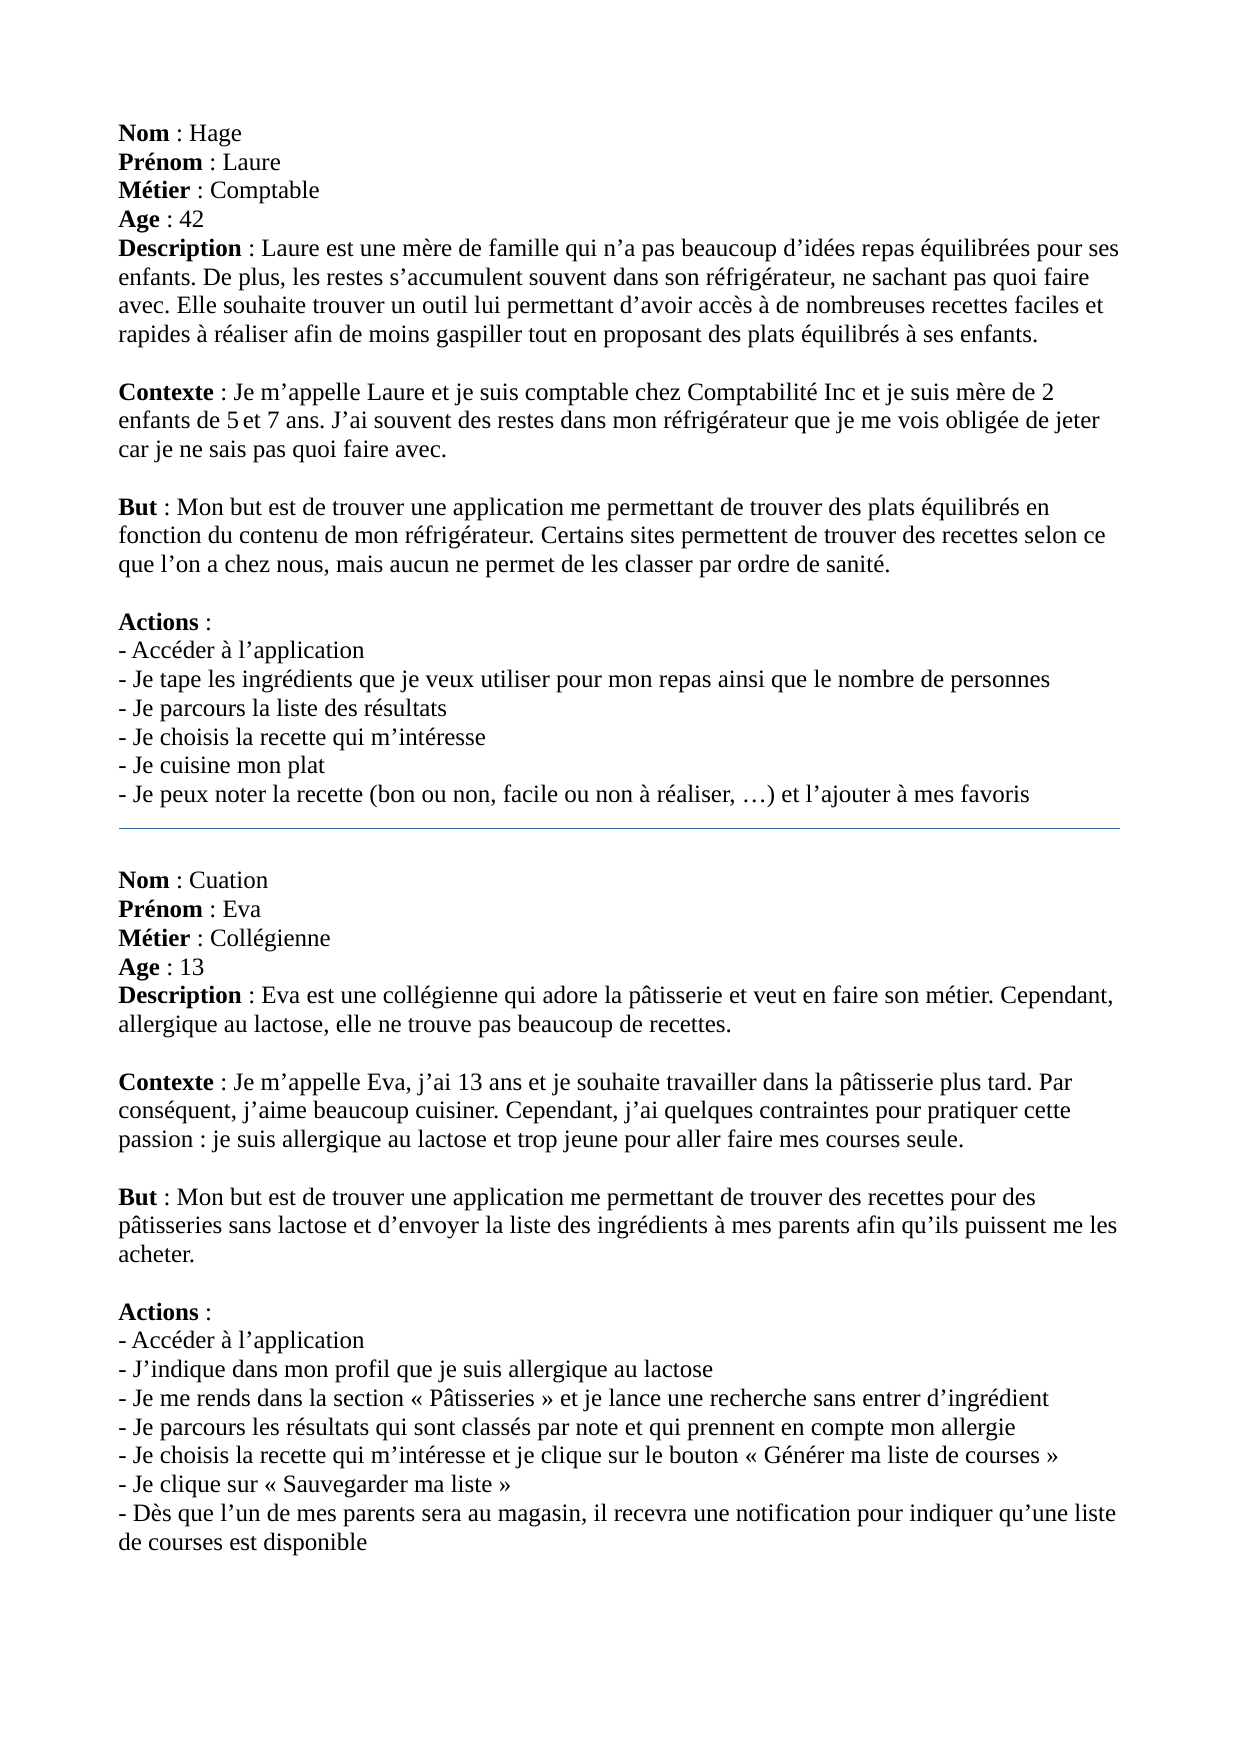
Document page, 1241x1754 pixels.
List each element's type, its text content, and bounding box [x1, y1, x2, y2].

text Contexte : Je m’appelle Eva, j’ai 13 ans et je souhaite travailler dans la pâtisserie plus tard. Par conséquent, j’aime beaucoup cuisiner. Cependant, j’ai quelques contraintes pour pratiquer cette passion : je suis allergique au lactose et trop jeune pour aller faire mes courses seule. [118, 1067, 1122, 1153]
text - Je tape les ingrédients que je veux utiliser pour mon repas ainsi que le nombre de personnes [118, 664, 1122, 693]
text Métier : Collégienne [118, 923, 1122, 952]
text - Accéder à l’application [118, 636, 1122, 664]
text - Je parcours les résultats qui sont classés par note et qui prennent en compte mon allergie [118, 1412, 1122, 1441]
text But : Mon but est de trouver une application me permettant de trouver des plats équilibrés en fonction du contenu de mon réfrigérateur. Certains sites permettent de trouver des recettes selon ce que l’on a chez nous, mais aucun ne permet de les classer par ordre de sanité. [118, 492, 1122, 578]
text - Je cuisine mon plat [118, 751, 1122, 779]
text Actions : [118, 1297, 1122, 1326]
text Prénom : Eva [118, 894, 1122, 923]
text Nom : Hage [118, 118, 1122, 147]
text Nom : Cuation [118, 866, 1122, 894]
text - J’indique dans mon profil que je suis allergique au lactose [118, 1354, 1122, 1383]
text - Je peux noter la recette (bon ou non, facile ou non à réaliser, …) et l’ajouter à mes favoris [118, 779, 1122, 808]
text - Accéder à l’application [118, 1326, 1122, 1354]
text - Je choisis la recette qui m’intéresse [118, 722, 1122, 751]
text Actions : [118, 607, 1122, 636]
text - Je me rends dans la section « Pâtisseries » et je lance une recherche sans entrer d’ingrédient [118, 1383, 1122, 1412]
text - Je clique sur « Sauvegarder ma liste » [118, 1469, 1122, 1498]
text Description : Eva est une collégienne qui adore la pâtisserie et veut en faire son métier. Cependant, allergique au lactose, elle ne trouve pas beaucoup de recettes. [118, 981, 1122, 1038]
text But : Mon but est de trouver une application me permettant de trouver des recettes pour des pâtisseries sans lactose et d’envoyer la liste des ingrédients à mes parents afin qu’ils puissent me les acheter. [118, 1182, 1122, 1268]
text Description : Laure est une mère de famille qui n’a pas beaucoup d’idées repas équilibrées pour ses enfants. De plus, les restes s’accumulent souvent dans son réfrigérateur, ne sachant pas quoi faire avec. Elle souhaite trouver un outil lui permettant d’avoir accès à de nombreuses recettes faciles et rapides à réaliser afin de moins gaspiller tout en proposant des plats équilibrés à ses enfants. [118, 233, 1122, 348]
text Contexte : Je m’appelle Laure et je suis comptable chez Comptabilité Inc et je suis mère de 2 enfants de 5 et 7 ans. J’ai souvent des restes dans mon réfrigérateur que je me vois obligée de jeter car je ne sais pas quoi faire avec. [118, 377, 1122, 463]
text - Dès que l’un de mes parents sera au magasin, il recevra une notification pour indiquer qu’une liste de courses est disponible [118, 1498, 1122, 1556]
text - Je parcours la liste des résultats [118, 693, 1122, 722]
text Age : 42 [118, 204, 1122, 233]
text Age : 13 [118, 952, 1122, 981]
text - Je choisis la recette qui m’intéresse et je clique sur le bouton « Générer ma liste de courses » [118, 1441, 1122, 1469]
text Prénom : Laure [118, 147, 1122, 176]
text Métier : Comptable [118, 176, 1122, 204]
